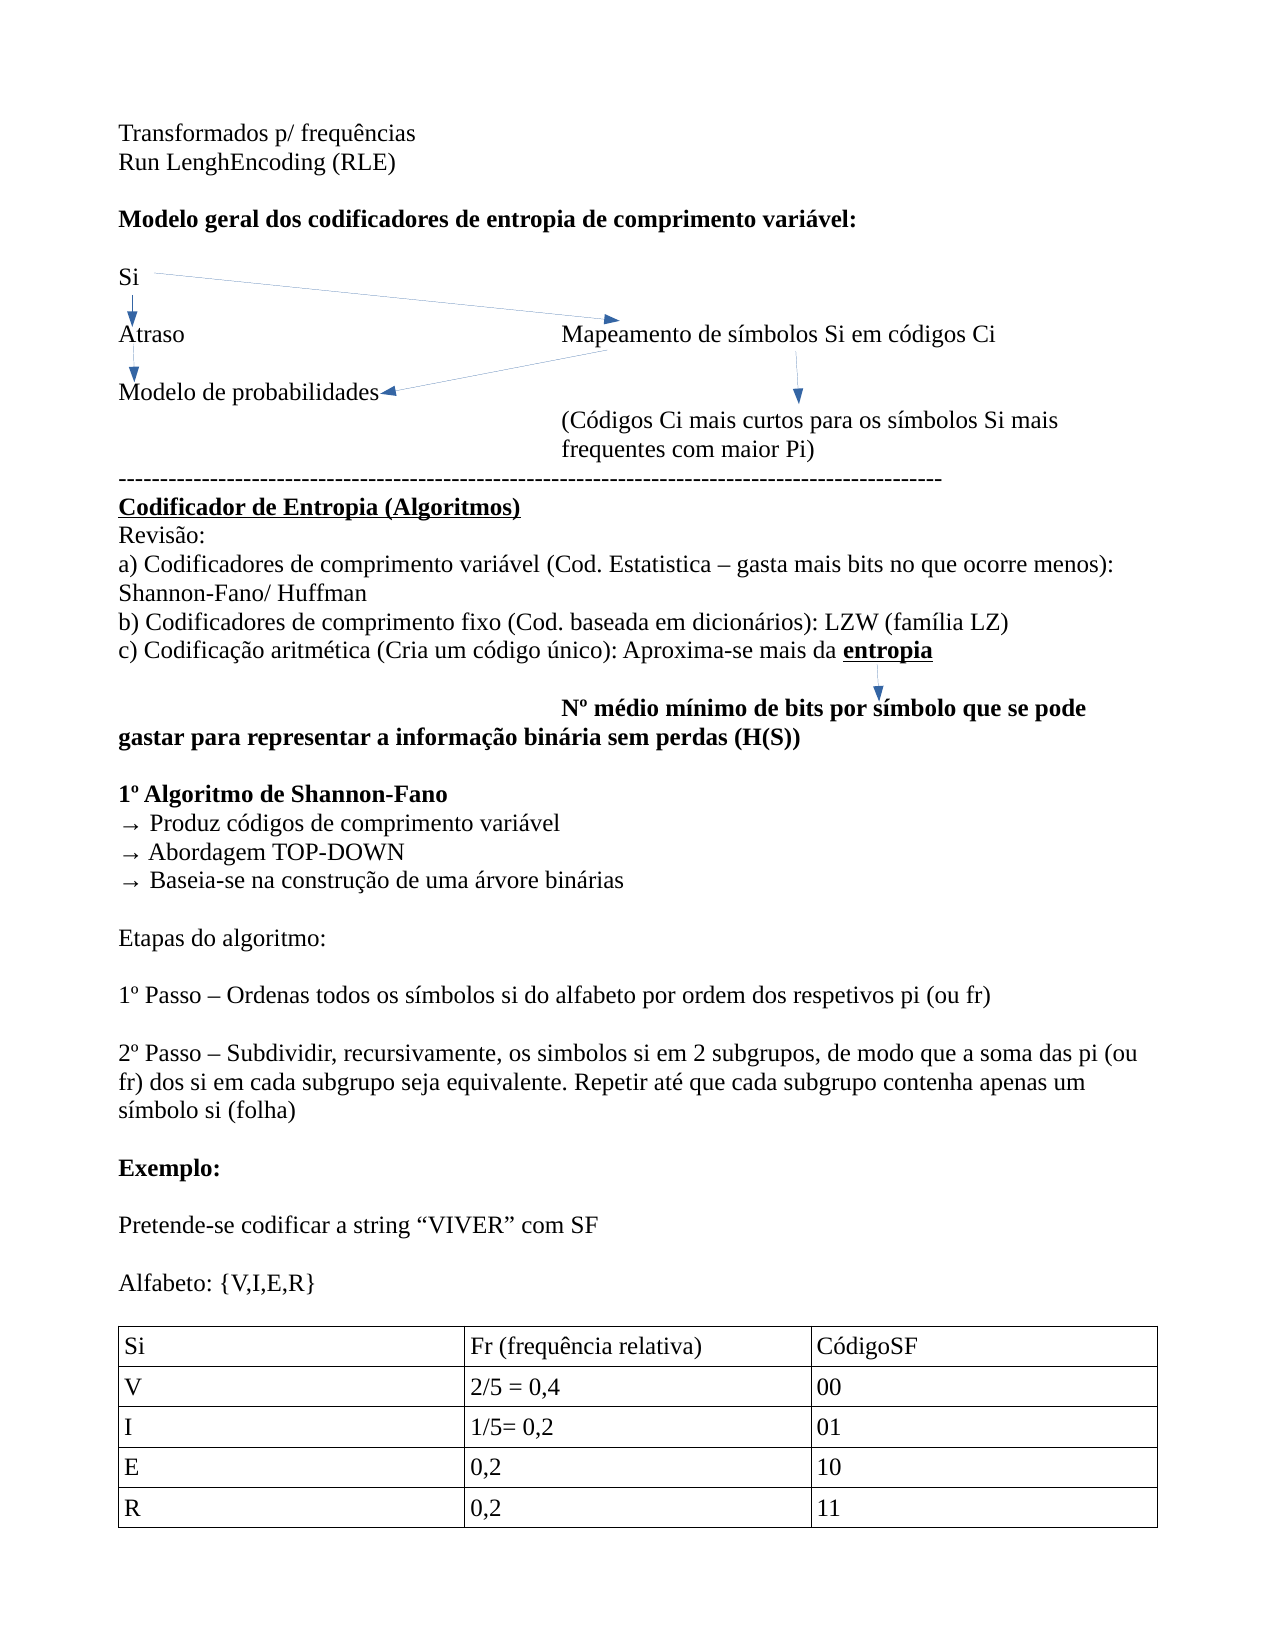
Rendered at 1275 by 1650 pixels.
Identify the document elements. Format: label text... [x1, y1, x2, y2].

table_header CódigoSF [812, 1327, 1157, 1366]
text Alfabeto: {V,I,E,R} [118, 1268, 1157, 1297]
table_cell 11 [812, 1488, 1157, 1527]
text (Códigos Ci mais curtos para os símbolos Si mais frequentes com maior Pi) [118, 406, 1157, 463]
text → Baseia-se na construção de uma árvore binárias [118, 866, 1157, 894]
text 1º Algoritmo de Shannon-Fano [118, 779, 1157, 808]
text → Produz códigos de comprimento variável [118, 808, 1157, 837]
text Modelo de probabilidades [118, 377, 1157, 406]
text Etapas do algoritmo: [118, 923, 1157, 952]
text Si [118, 262, 1157, 291]
text b) Codificadores de comprimento fixo (Cod. baseada em dicionários): LZW (família LZ) [118, 607, 1157, 636]
text c) Codificação aritmética (Cria um código único): Aproxima-se mais da entropia [118, 636, 1157, 664]
table_cell E [119, 1448, 464, 1487]
table_cell 00 [812, 1367, 1157, 1406]
table_cell 0,2 [465, 1448, 811, 1487]
table_cell 10 [812, 1448, 1157, 1487]
text Revisão: [118, 521, 1157, 549]
text --------------------------------------------------------------------------------------------------- [118, 463, 1157, 492]
table_cell 1/5= 0,2 [465, 1407, 811, 1447]
table_cell 0,2 [465, 1488, 811, 1527]
text Pretende-se codificar a string “VIVER” com SF [118, 1211, 1157, 1239]
text Nº médio mínimo de bits por símbolo que se pode gastar para representar a informação binária sem perdas (H(S)) [118, 693, 1157, 751]
text Run LenghEncoding (RLE) [118, 147, 1157, 176]
text 1º Passo – Ordenas todos os símbolos si do alfabeto por ordem dos respetivos pi (ou fr) [118, 981, 1157, 1009]
text a) Codificadores de comprimento variável (Cod. Estatistica – gasta mais bits no que ocorre menos): Shannon-Fano/ Huffman [118, 549, 1157, 607]
table_cell 2/5 = 0,4 [465, 1367, 811, 1406]
text Modelo geral dos codificadores de entropia de comprimento variável: [118, 204, 1157, 233]
text Exemplo: [118, 1153, 1157, 1182]
text Transformados p/ frequências [118, 118, 1157, 147]
table_cell I [119, 1407, 464, 1447]
text Codificador de Entropia (Algoritmos) [118, 492, 1157, 521]
table_cell 01 [812, 1407, 1157, 1447]
table_header Si [119, 1327, 464, 1366]
table_cell V [119, 1367, 464, 1406]
text Atraso Mapeamento de símbolos Si em códigos Ci [118, 319, 1157, 348]
table_cell R [119, 1488, 464, 1527]
table_header Fr (frequência relativa) [465, 1327, 811, 1366]
text 2º Passo – Subdividir, recursivamente, os simbolos si em 2 subgrupos, de modo que a soma das pi (ou fr) dos si em cada subgrupo seja equivalente. Repetir até que cada subgrupo contenha apenas um símbolo si (folha) [118, 1038, 1157, 1124]
text → Abordagem TOP-DOWN [118, 837, 1157, 866]
